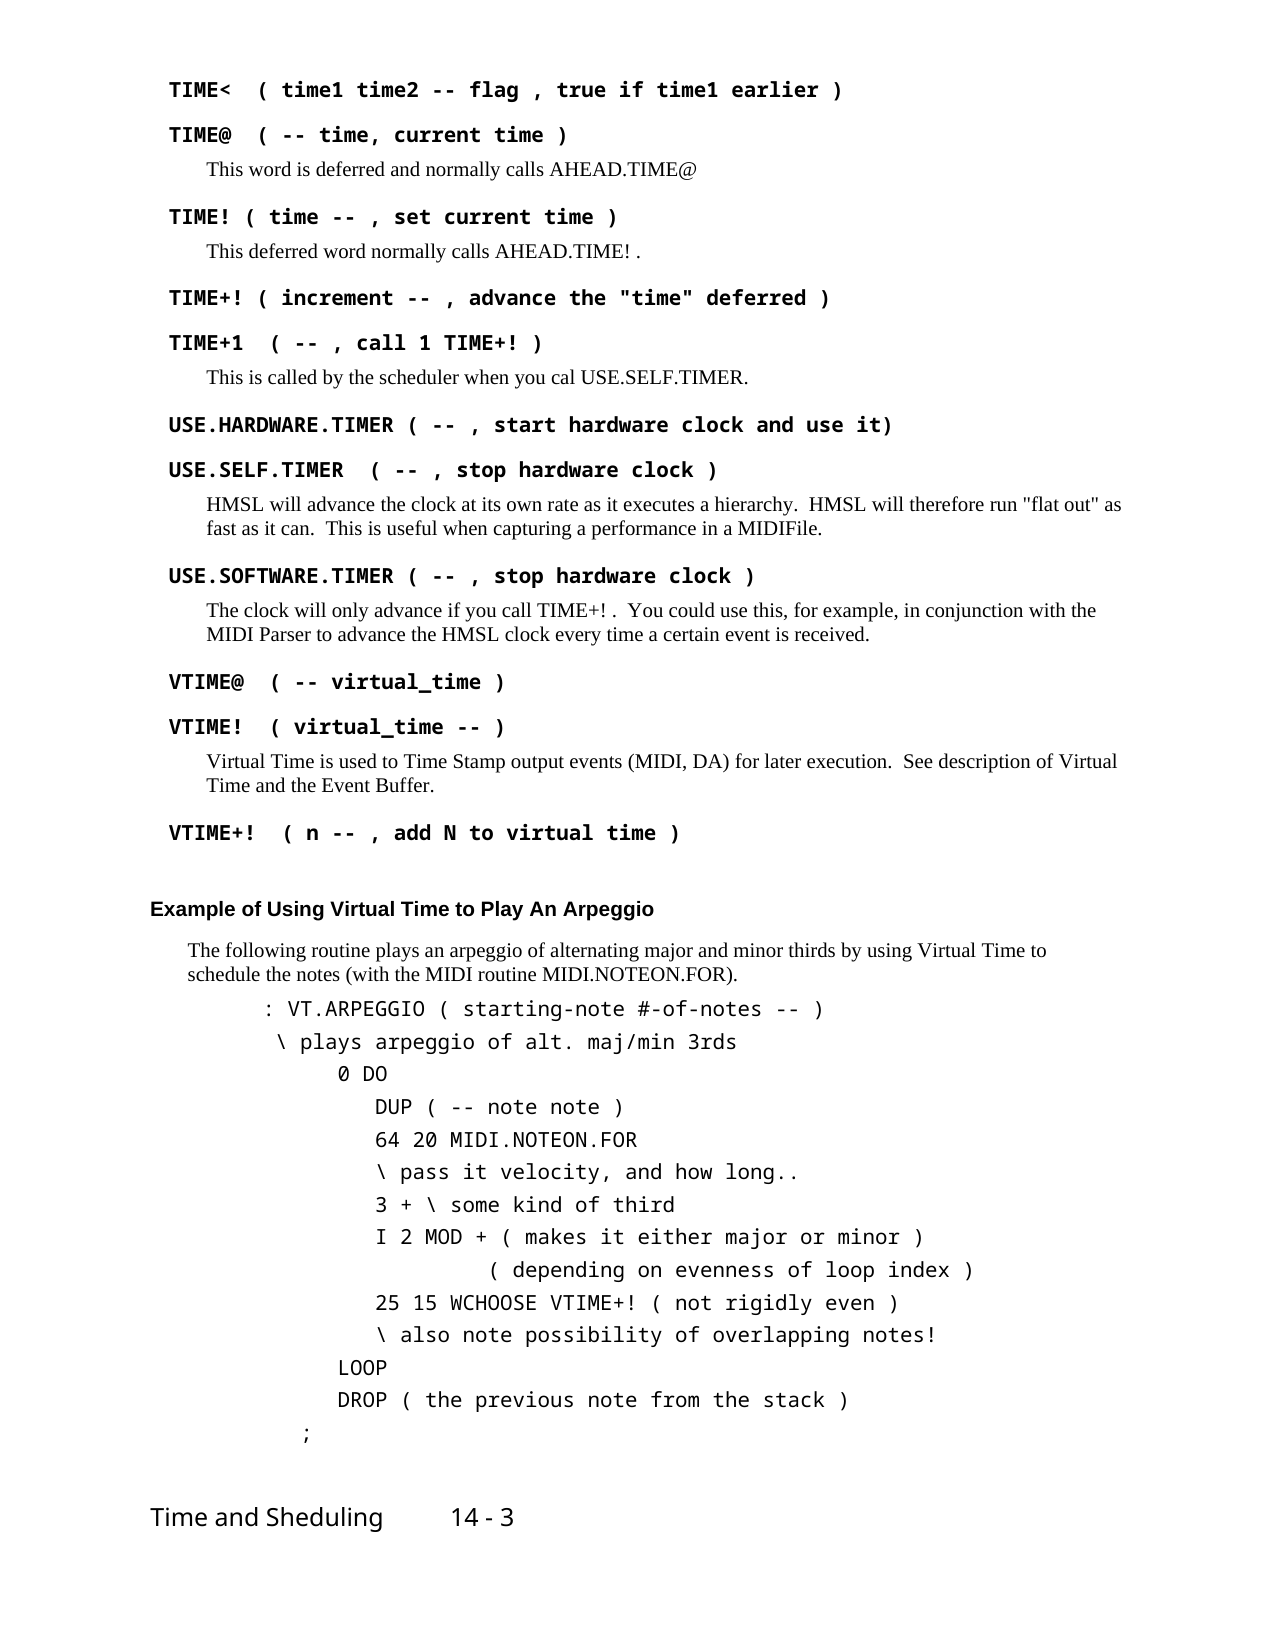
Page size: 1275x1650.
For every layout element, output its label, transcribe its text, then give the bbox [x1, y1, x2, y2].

text ( depending on evenness of loop index ) [262, 1255, 1125, 1283]
text VTIME@ ( -- virtual_time ) [169, 667, 1200, 695]
text This is called by the scheduler when you cal USE.SELF.TIMER. [206, 365, 1125, 389]
text Virtual Time is used to Time Stamp output events (MIDI, DA) for later execution. See description of Virtual Time and the Event Buffer. [206, 749, 1125, 797]
text LOOP [262, 1353, 1125, 1381]
text HMSL will advance the clock at its own rate as it executes a hierarchy. HMSL will therefore run "flat out" as fast as it can. This is useful when capturing a performance in a MIDIFile. [206, 492, 1125, 540]
text The clock will only advance if you call TIME+! . You could use this, for example, in conjunction with the MIDI Parser to advance the HMSL clock every time a certain event is received. [206, 598, 1125, 646]
text This deferred word normally calls AHEAD.TIME! . [206, 238, 1125, 263]
text \ pass it velocity, and how long.. [262, 1157, 1125, 1186]
text 0 DO [262, 1059, 1125, 1088]
text The following routine plays an arpeggio of alternating major and minor thirds by using Virtual Time to schedule the notes (with the MIDI routine MIDI.NOTEON.FOR). [187, 938, 1125, 986]
text TIME@ ( -- time, current time ) [169, 120, 1200, 148]
text TIME< ( time1 time2 -- flag , true if time1 earlier ) [169, 75, 1200, 103]
text VTIME! ( virtual_time -- ) [169, 712, 1200, 740]
text USE.HARDWARE.TIMER ( -- , start hardware clock and use it) [169, 410, 1200, 439]
text USE.SELF.TIMER ( -- , stop hardware clock ) [169, 455, 1200, 484]
text USE.SOFTWARE.TIMER ( -- , stop hardware clock ) [169, 561, 1200, 589]
text VTIME+! ( n -- , add N to virtual time ) [169, 818, 1200, 846]
text DROP ( the previous note from the stack ) [262, 1386, 1125, 1414]
text \ plays arpeggio of alt. maj/min 3rds [262, 1027, 1125, 1055]
text 3 + \ some kind of third [262, 1190, 1125, 1218]
subtitle Example of Using Virtual Time to Play An Arpeggio [150, 897, 1125, 921]
text I 2 MOD + ( makes it either major or minor ) [262, 1222, 1125, 1251]
text 64 20 MIDI.NOTEON.FOR [262, 1125, 1125, 1153]
text ; [262, 1418, 1125, 1447]
text TIME! ( time -- , set current time ) [169, 202, 1200, 230]
text \ also note possibility of overlapping notes! [262, 1320, 1125, 1349]
text 25 15 WCHOOSE VTIME+! ( not rigidly even ) [262, 1288, 1125, 1316]
text : VT.ARPEGGIO ( starting-note #-of-notes -- ) [262, 994, 1125, 1023]
text TIME+1 ( -- , call 1 TIME+! ) [169, 328, 1200, 357]
text TIME+! ( increment -- , advance the "time" deferred ) [169, 283, 1200, 312]
text This word is deferred and normally calls AHEAD.TIME@ [206, 157, 1125, 181]
text DUP ( -- note note ) [262, 1092, 1125, 1121]
